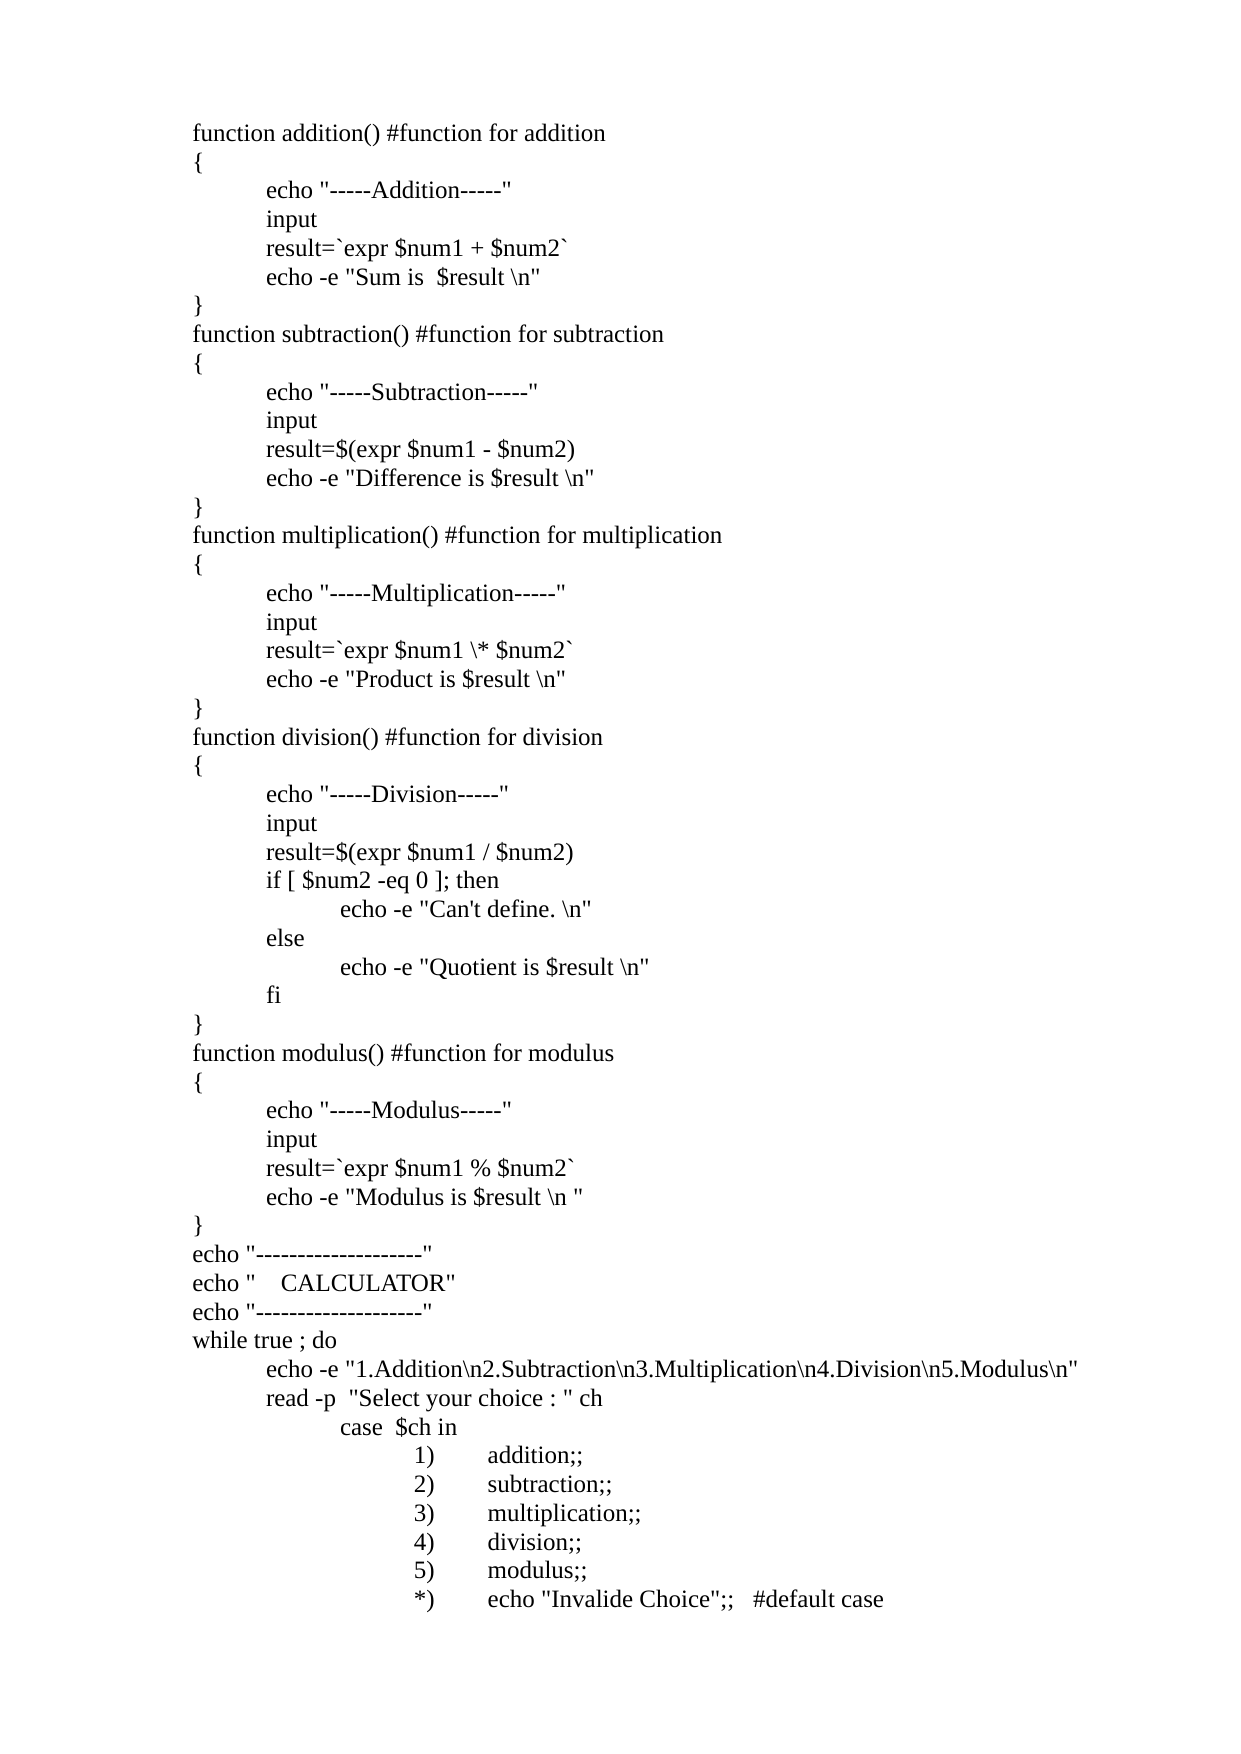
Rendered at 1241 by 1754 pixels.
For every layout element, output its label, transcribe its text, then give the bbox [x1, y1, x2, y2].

text 3) multiplication;; [118, 1498, 1122, 1527]
text else [118, 923, 1122, 952]
text if [ $num2 -eq 0 ]; then [118, 866, 1122, 894]
text while true ; do [118, 1326, 1122, 1354]
text 4) division;; [118, 1527, 1122, 1556]
text echo "-----Modulus-----" [118, 1096, 1122, 1124]
text echo -e "Can't define. \n" [118, 894, 1122, 923]
text input [118, 204, 1122, 233]
text function multiplication() #function for multiplication [118, 521, 1122, 549]
text } [118, 1009, 1122, 1038]
text result=`expr $num1 \* $num2` [118, 636, 1122, 664]
text echo -e "1.Addition\n2.Subtraction\n3.Multiplication\n4.Division\n5.Modulus\n" [118, 1354, 1122, 1383]
text echo -e "Product is $result \n" [118, 664, 1122, 693]
text case $ch in [118, 1412, 1122, 1441]
text input [118, 1124, 1122, 1153]
text echo "-----Multiplication-----" [118, 578, 1122, 607]
text input [118, 406, 1122, 434]
text result=$(expr $num1 / $num2) [118, 837, 1122, 866]
text echo -e "Modulus is $result \n " [118, 1182, 1122, 1211]
text echo "--------------------" [118, 1239, 1122, 1268]
text 2) subtraction;; [118, 1469, 1122, 1498]
text function subtraction() #function for subtraction [118, 319, 1122, 348]
text echo " CALCULATOR" [118, 1268, 1122, 1297]
text echo "-----Addition-----" [118, 176, 1122, 204]
text echo -e "Sum is $result \n" [118, 262, 1122, 291]
text read -p "Select your choice : " ch [118, 1383, 1122, 1412]
text 1) addition;; [118, 1441, 1122, 1469]
text *) echo "Invalide Choice";; #default case [118, 1584, 1122, 1613]
text { [118, 1067, 1122, 1096]
text function division() #function for division [118, 722, 1122, 751]
text function addition() #function for addition [118, 118, 1122, 147]
text echo -e "Quotient is $result \n" [118, 952, 1122, 981]
text } [118, 492, 1122, 521]
text echo "-----Division-----" [118, 779, 1122, 808]
text input [118, 808, 1122, 837]
text } [118, 1211, 1122, 1239]
text { [118, 348, 1122, 377]
text { [118, 147, 1122, 176]
text } [118, 291, 1122, 319]
text function modulus() #function for modulus [118, 1038, 1122, 1067]
text echo -e "Difference is $result \n" [118, 463, 1122, 492]
text echo "-----Subtraction-----" [118, 377, 1122, 406]
text result=`expr $num1 + $num2` [118, 233, 1122, 262]
text result=`expr $num1 % $num2` [118, 1153, 1122, 1182]
text result=$(expr $num1 - $num2) [118, 434, 1122, 463]
text echo "--------------------" [118, 1297, 1122, 1326]
text 5) modulus;; [118, 1556, 1122, 1584]
text input [118, 607, 1122, 636]
text { [118, 549, 1122, 578]
text fi [118, 981, 1122, 1009]
text { [118, 751, 1122, 779]
text } [118, 693, 1122, 722]
